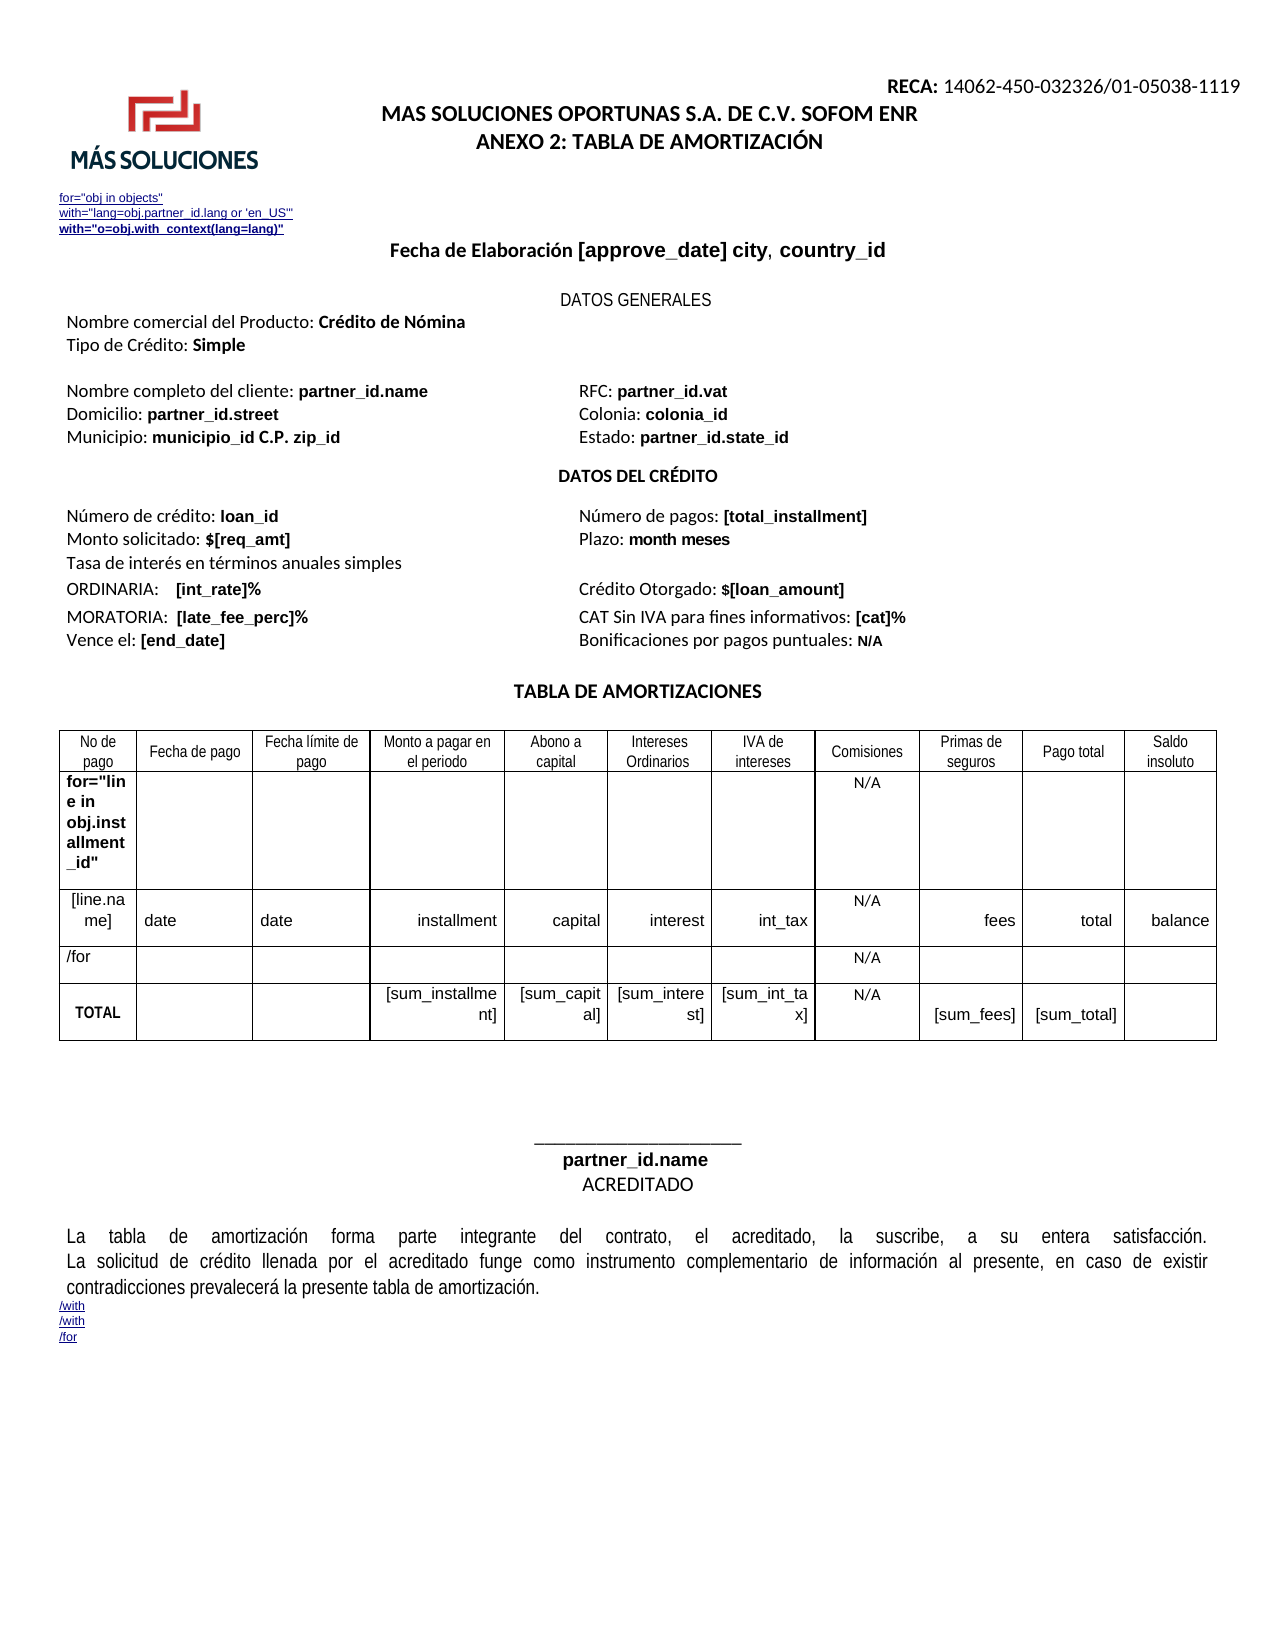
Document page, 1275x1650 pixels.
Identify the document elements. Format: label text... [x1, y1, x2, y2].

table_cell TOTAL [60, 984, 136, 1040]
table_cell Tipo de Crédito: Simple [59, 334, 1217, 356]
table_cell TABLA DE AMORTIZACIONES [59, 651, 1217, 730]
text /for [59, 1329, 1240, 1343]
table_cell Municipio: municipio_id C.P. zip_id [59, 425, 572, 448]
table_cell Estado: partner_id.state_id [572, 425, 1217, 448]
table_cell Fecha de pago [137, 731, 252, 771]
table_cell [1125, 984, 1216, 1040]
table_cell [1159, 504, 1217, 527]
table_cell [253, 947, 369, 983]
table_cell /for [60, 947, 136, 983]
table_cell [253, 984, 369, 1040]
table_cell [920, 772, 1022, 889]
table_cell Colonia: colonia_id [572, 402, 1217, 425]
table_cell for="line in obj.installment_id" [60, 772, 136, 889]
table_cell Plazo: month meses [572, 527, 1159, 550]
text with="o=obj.with_context(lang=lang)" [59, 221, 1240, 236]
table_cell total [1023, 890, 1124, 946]
table_cell Pago total [1023, 731, 1124, 771]
table_cell [1159, 628, 1217, 651]
table_cell [253, 772, 369, 889]
table_cell [449, 550, 572, 628]
table_cell [608, 772, 711, 889]
table_cell No de pago [60, 731, 136, 771]
table_cell [712, 947, 814, 983]
table_cell [1125, 947, 1216, 983]
table_cell [137, 947, 252, 983]
table_cell [920, 947, 1022, 983]
table_cell N/A [816, 947, 919, 983]
table_cell [608, 947, 711, 983]
table_cell [712, 772, 814, 889]
table_cell [sum_fees] [920, 984, 1022, 1040]
table_cell Número de crédito: loan_id [59, 504, 449, 527]
table_cell date [253, 890, 369, 946]
table_cell [sum_total] [1023, 984, 1124, 1040]
table_cell Vence el: [end_date] [59, 628, 449, 651]
table_cell Abono a capital [505, 731, 607, 771]
table_cell DATOS DEL CRÉDITO [59, 448, 1217, 504]
table_cell installment [371, 890, 504, 946]
table_cell RFC: partner_id.vat [572, 379, 1217, 402]
table_cell Comisiones [816, 731, 919, 771]
table_cell [137, 984, 252, 1040]
table_header Fecha de Elaboración [approve_date] city, country_id [59, 237, 1217, 288]
table_cell IVA de intereses [712, 731, 814, 771]
table_cell date [137, 890, 252, 946]
table_cell Monto a pagar en el periodo [371, 731, 504, 771]
table_cell interest [608, 890, 711, 946]
table_cell ____________________ partner_id.name ACREDITADO [59, 1041, 1217, 1224]
table_cell [1159, 550, 1217, 628]
table_cell N/A [816, 984, 919, 1040]
table_cell Número de pagos: [total_installment] [572, 504, 1159, 527]
table_cell Crédito Otorgado: $[loan_amount] [572, 550, 1159, 600]
table_cell int_tax [712, 890, 814, 946]
table_cell DATOS GENERALES [59, 288, 1217, 311]
table_cell [505, 772, 607, 889]
table_cell [449, 527, 572, 550]
table_cell La tabla de amortización forma parte integrante del contrato, el acreditado, la suscribe, a su entera satisfacción. La solicitud de crédito llenada por el acreditado funge como instrumento complementario de información al presente, en caso de existir contradicciones prevalecerá la presente tabla de amortización. [59, 1224, 1217, 1298]
table_cell Tasa de interés en términos anuales simples [59, 550, 449, 574]
table_cell [59, 356, 1217, 379]
table_cell Nombre completo del cliente: partner_id.name [59, 379, 572, 402]
table_cell [137, 772, 252, 889]
table_cell ORDINARIA: [int_rate]% [59, 574, 449, 600]
table_cell [449, 628, 572, 651]
table_cell Primas de seguros [920, 731, 1022, 771]
text for="obj in objects" [263, 191, 1240, 205]
table_cell fees [920, 890, 1022, 946]
table_cell [371, 772, 504, 889]
table_cell CAT Sin IVA para fines informativos: [cat]% [572, 600, 1159, 628]
table_cell [449, 504, 572, 527]
table_cell balance [1125, 890, 1216, 946]
picture [67, 51, 263, 214]
text /with [59, 1298, 1240, 1313]
table_cell Monto solicitado: $[req_amt] [59, 527, 449, 550]
table_cell [sum_installment] [371, 984, 504, 1040]
table_cell [1023, 772, 1124, 889]
text MAS SOLUCIONES OPORTUNAS S.A. DE C.V. SOFOM ENR [263, 99, 1240, 127]
text ANEXO 2: TABLA DE AMORTIZACIÓN [263, 127, 1240, 155]
table_cell MORATORIA: [late_fee_perc]% [59, 600, 449, 628]
table_cell Nombre comercial del Producto: Crédito de Nómina [59, 311, 1217, 333]
text /with [59, 1314, 1240, 1328]
table_cell Domicilio: partner_id.street [59, 402, 572, 425]
table_cell Bonificaciones por pagos puntuales: N/A [572, 628, 1159, 651]
table_cell [371, 947, 504, 983]
table_cell [sum_capital] [505, 984, 607, 1040]
table_cell N/A [816, 772, 919, 889]
text with="lang=obj.partner_id.lang or 'en_US'" [59, 206, 1240, 221]
table_cell [1159, 527, 1217, 550]
table_cell Fecha límite de pago [253, 731, 369, 771]
table_cell [1125, 772, 1216, 889]
table_cell N/A [816, 890, 919, 946]
table_cell [1023, 947, 1124, 983]
table_cell Saldo insoluto [1125, 731, 1216, 771]
table_cell capital [505, 890, 607, 946]
table_cell [sum_int_tax] [712, 984, 814, 1040]
table_cell [line.name] [60, 890, 136, 946]
table_cell [505, 947, 607, 983]
table_cell Intereses Ordinarios [608, 731, 711, 771]
table_cell [sum_interest] [608, 984, 711, 1040]
